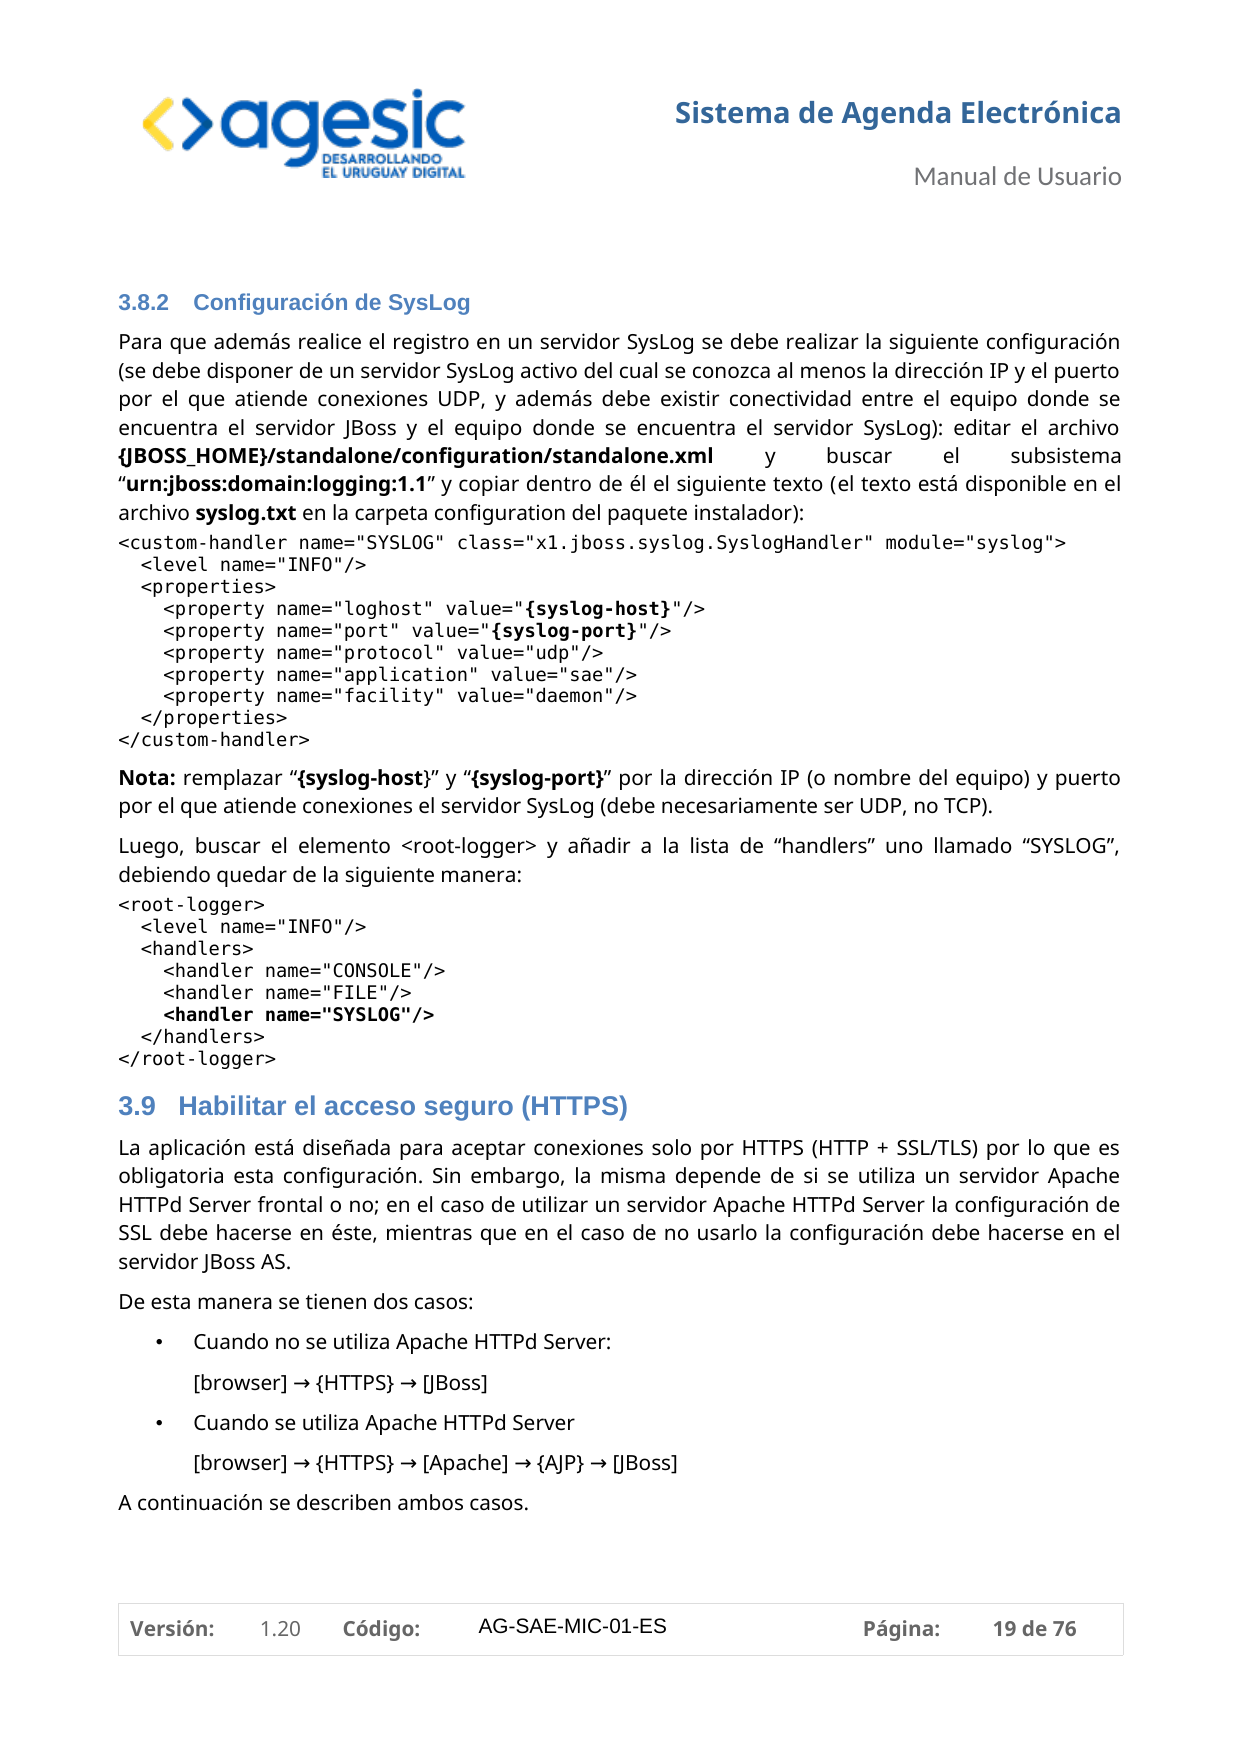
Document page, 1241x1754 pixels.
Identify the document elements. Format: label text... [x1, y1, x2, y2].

list Cuando no se utiliza Apache HTTPd Server: [156, 1327, 1122, 1356]
text <handler name="SYSLOG"/> [118, 1004, 1122, 1026]
list [browser] → {HTTPS} → [JBoss] [156, 1368, 1122, 1396]
text <level name="INFO"/> [118, 554, 1122, 576]
text <property name="facility" value="daemon"/> [118, 686, 1122, 707]
text A continuación se describen ambos casos. [118, 1488, 1122, 1517]
subtitle Configuración de SysLog [118, 289, 1122, 316]
text <property name="application" value="sae"/> [118, 664, 1122, 686]
picture [142, 88, 466, 178]
text Nota: remplazar “{syslog-host}” y “{syslog-port}” por la dirección IP (o nombre del equipo) y puerto por el que atiende conexiones el servidor SysLog (debe necesariamente ser UDP, no TCP). [118, 763, 1122, 820]
text <property name="protocol" value="udp"/> [118, 642, 1122, 664]
text La aplicación está diseñada para aceptar conexiones solo por HTTPS (HTTP + SSL/TLS) por lo que es obligatoria esta configuración. Sin embargo, la misma depende de si se utiliza un servidor Apache HTTPd Server frontal o no; en el caso de utilizar un servidor Apache HTTPd Server la configuración de SSL debe hacerse en éste, mientras que en el caso de no usarlo la configuración debe hacerse en el servidor JBoss AS. [118, 1133, 1122, 1275]
text <handler name="FILE"/> [118, 982, 1122, 1004]
text <level name="INFO"/> [118, 916, 1122, 938]
list [browser] → {HTTPS} → [Apache] → {AJP} → [JBoss] [156, 1448, 1122, 1476]
text <custom-handler name="SYSLOG" class="x1.jboss.syslog.SyslogHandler" module="syslog"> [118, 532, 1122, 554]
text <handlers> [118, 938, 1122, 960]
text <root-logger> [118, 894, 1122, 916]
text </properties> [118, 707, 1122, 729]
text </root-logger> [118, 1047, 1122, 1069]
text <property name="port" value="{syslog-port}"/> [118, 620, 1122, 642]
text Luego, buscar el elemento <root-logger> y añadir a la lista de “handlers” uno llamado “SYSLOG”, debiendo quedar de la siguiente manera: [118, 832, 1122, 888]
text </handlers> [118, 1026, 1122, 1047]
text <properties> [118, 576, 1122, 598]
text <handler name="CONSOLE"/> [118, 960, 1122, 982]
text Para que además realice el registro en un servidor SysLog se debe realizar la siguiente configuración (se debe disponer de un servidor SysLog activo del cual se conozca al menos la dirección IP y el puerto por el que atiende conexiones UDP, y además debe existir conectividad entre el equipo donde se encuentra el servidor JBoss y el equipo donde se encuentra el servidor SysLog): editar el archivo {JBOSS_HOME}/standalone/configuration/standalone.xml y buscar el subsistema “urn:jboss:domain:logging:1.1” y copiar dentro de él el siguiente texto (el texto está disponible en el archivo syslog.txt en la carpeta configuration del paquete instalador): [118, 327, 1122, 526]
text </custom-handler> [118, 729, 1122, 751]
text De esta manera se tienen dos casos: [118, 1287, 1122, 1316]
subtitle Habilitar el acceso seguro (HTTPS) [118, 1090, 1122, 1121]
list Cuando se utiliza Apache HTTPd Server [156, 1408, 1122, 1436]
text <property name="loghost" value="{syslog-host}"/> [118, 598, 1122, 620]
